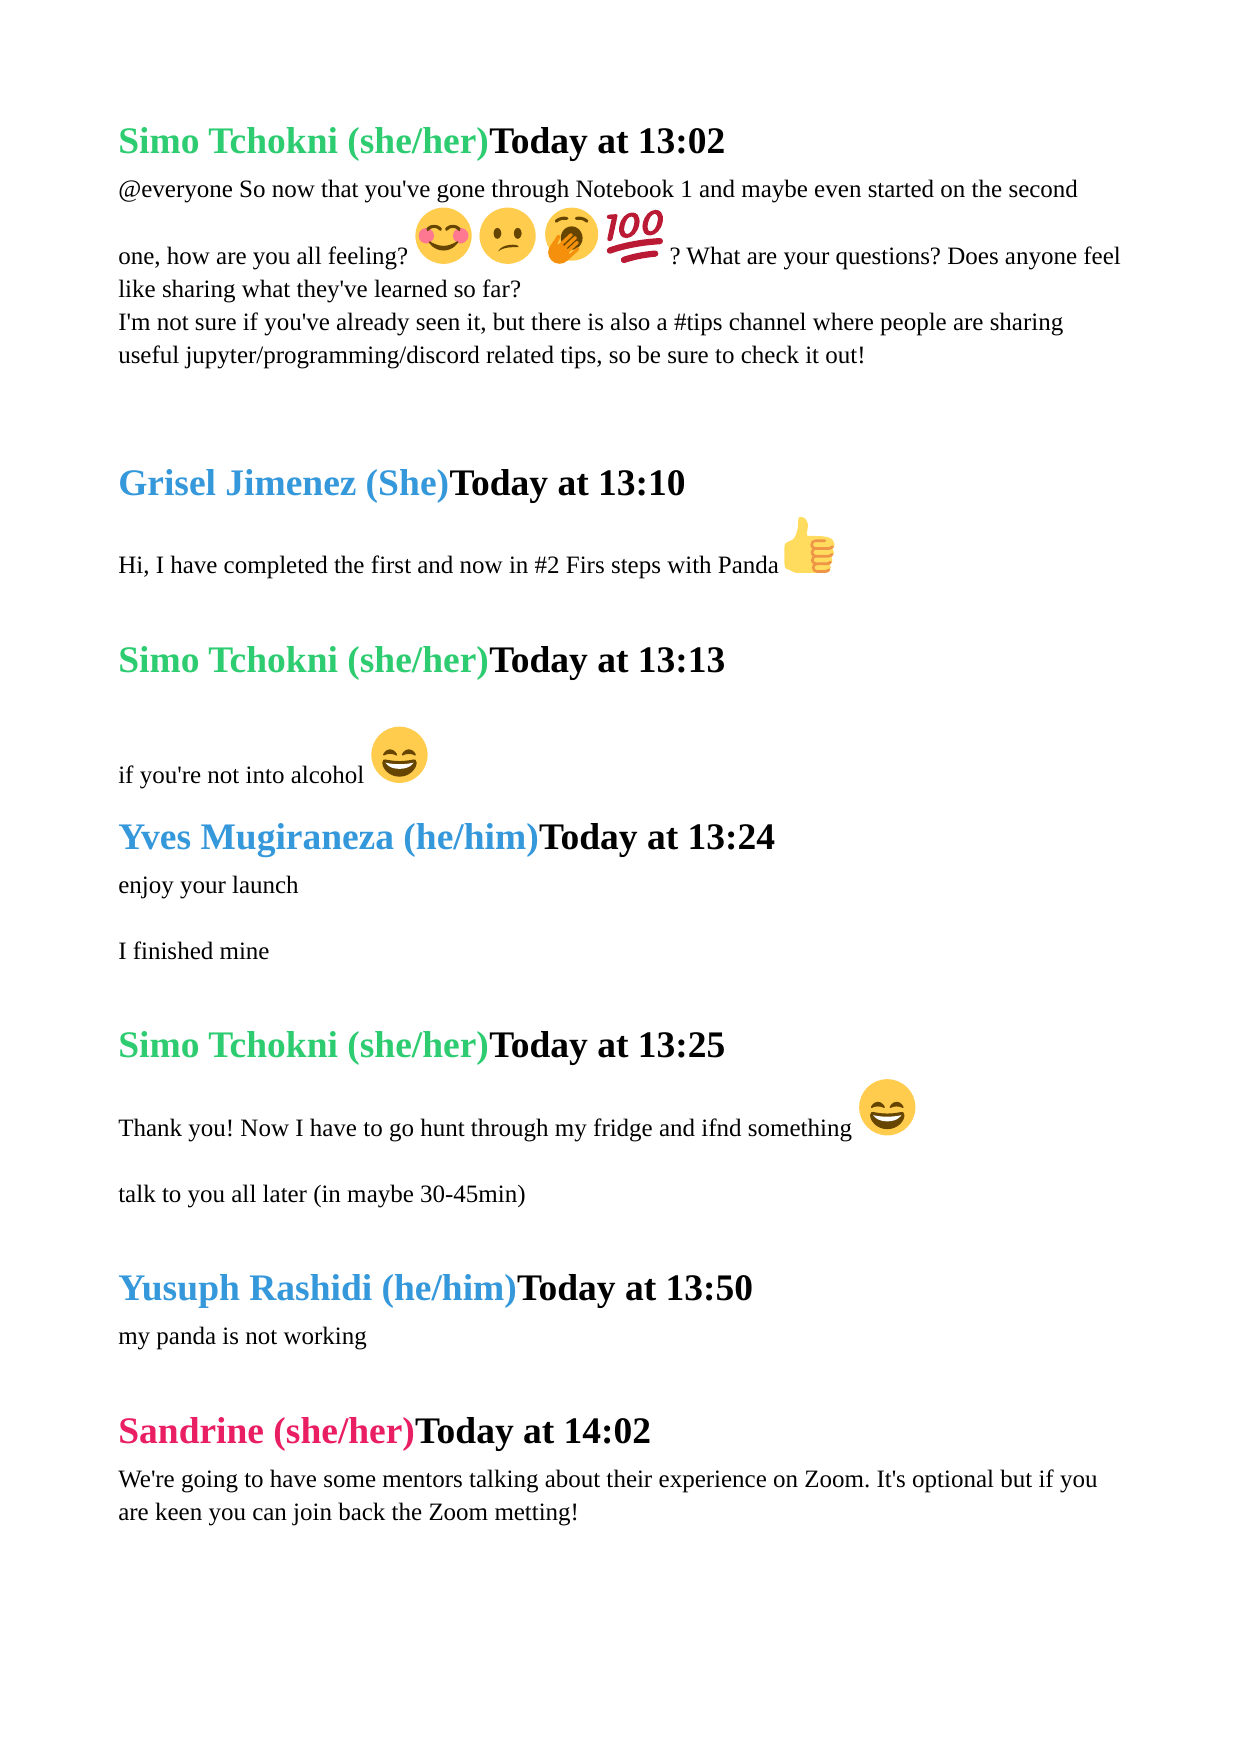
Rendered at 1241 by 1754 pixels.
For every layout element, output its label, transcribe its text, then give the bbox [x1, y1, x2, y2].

text I'm not sure if you've already seen it, but there is also a #tips channel where people are sharing useful jupyter/programming/discord related tips, so be sure to check it out! [118, 307, 1122, 369]
subtitle Simo Tchokni (she/her)Today at 13:13 [118, 637, 1122, 680]
subtitle Yves Mugiraneza (he/him)Today at 13:24 [118, 814, 1122, 857]
subtitle Simo Tchokni (she/her)Today at 13:02 [118, 118, 1122, 161]
subtitle Grisel Jimenez (She)Today at 13:10 [118, 460, 1122, 503]
subtitle Yusuph Rashidi (he/him)Today at 13:50 [118, 1266, 1122, 1309]
text if you're not into alcohol [118, 726, 1122, 789]
text We're going to have some mentors talking about their experience on Zoom. It's optional but if you are keen you can join back the Zoom metting! [118, 1464, 1122, 1526]
text Thank you! Now I have to go hunt through my fridge and ifnd something [118, 1078, 1122, 1142]
subtitle Sandrine (she/her)Today at 14:02 [118, 1408, 1122, 1451]
text talk to you all later (in maybe 30-45min) [118, 1179, 1122, 1208]
text enjoy your launch [118, 870, 1122, 898]
subtitle Simo Tchokni (she/her)Today at 13:25 [118, 1023, 1122, 1066]
text @everyone So now that you've gone through Notebook 1 and maybe even started on the second one, how are you all feeling? ? What are your questions? Does anyone feel like sharing what they've learned so far? [118, 174, 1122, 303]
text I finished mine [118, 936, 1122, 964]
text my panda is not working [118, 1321, 1122, 1350]
text Hi, I have completed the first and now in #2 Firs steps with Panda [118, 516, 1122, 579]
